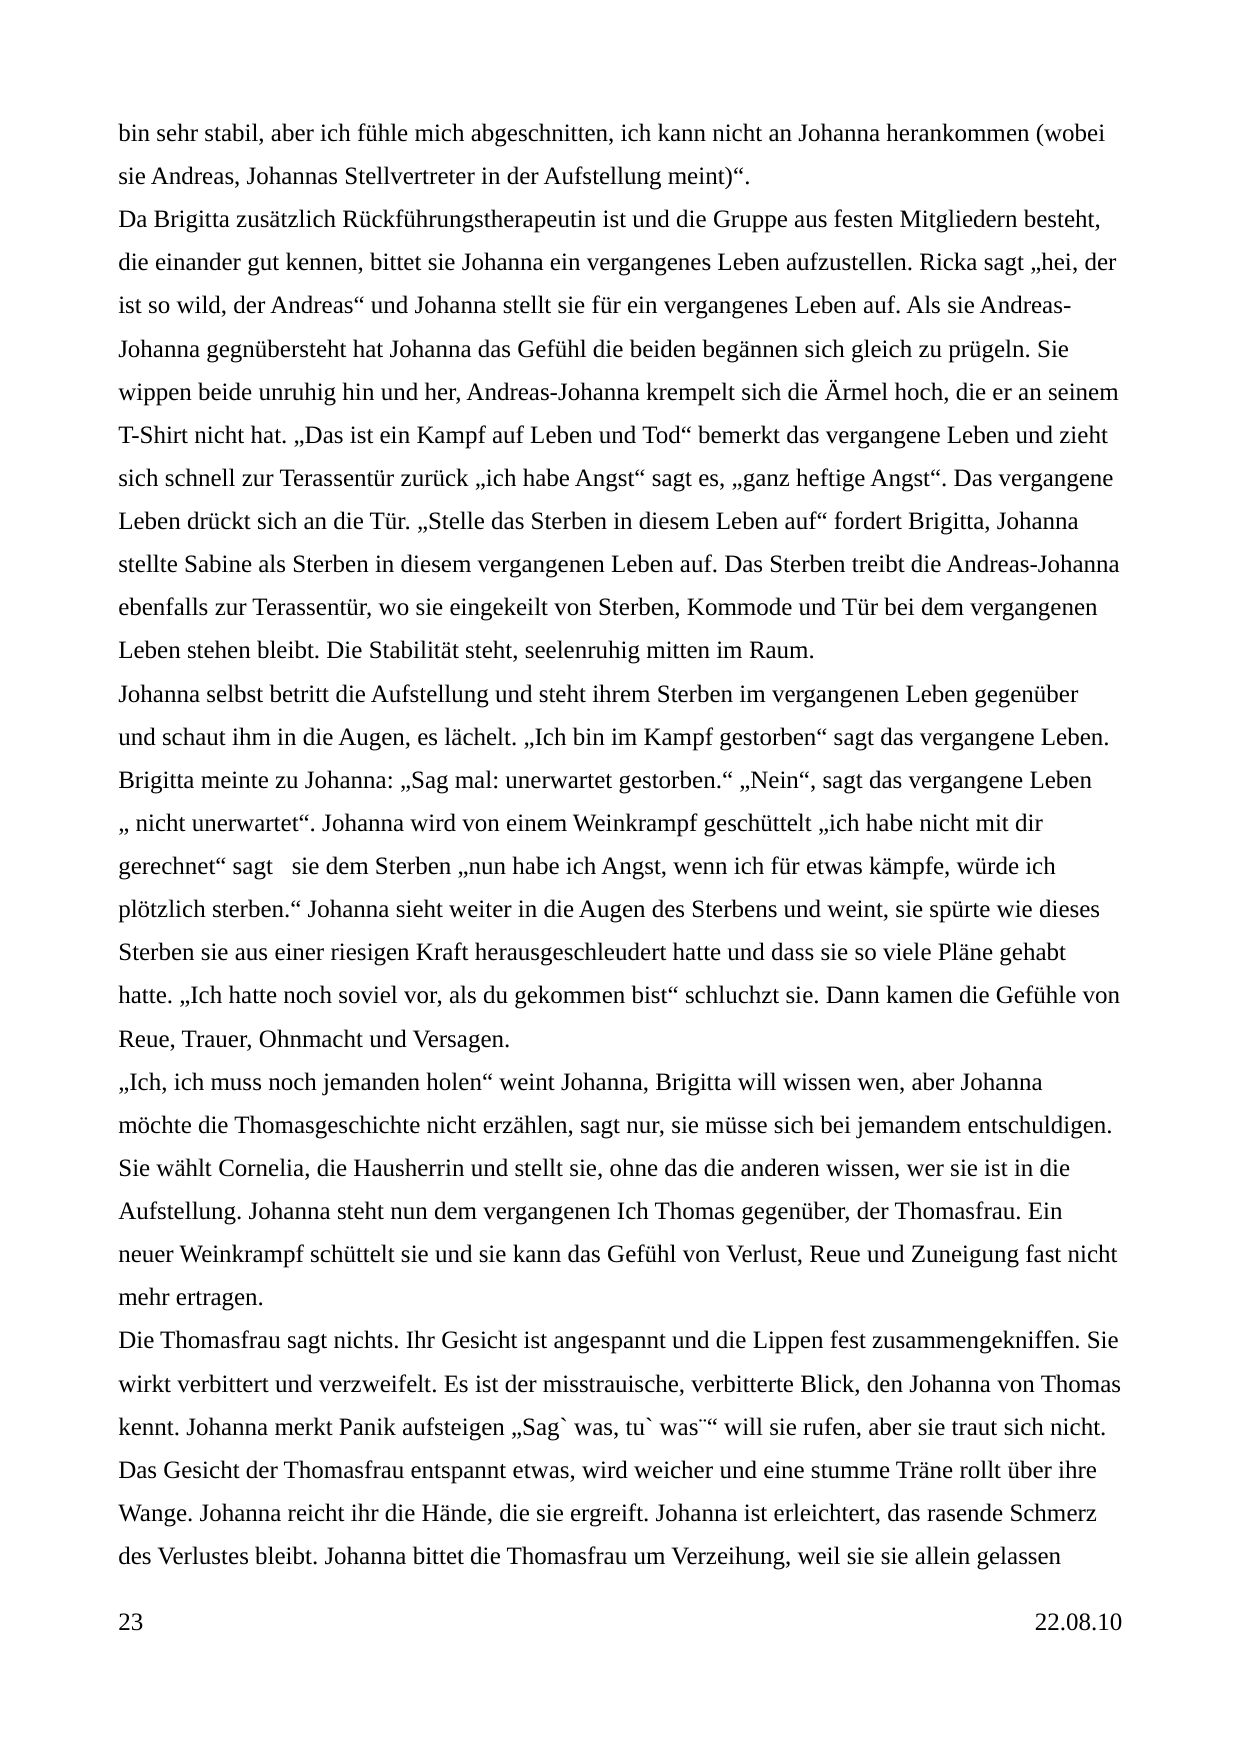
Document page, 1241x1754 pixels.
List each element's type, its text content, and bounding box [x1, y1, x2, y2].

text Johanna selbst betritt die Aufstellung und steht ihrem Sterben im vergangenen Leben gegenüber und schaut ihm in die Augen, es lächelt. „Ich bin im Kampf gestorben“ sagt das vergangene Leben. Brigitta meinte zu Johanna: „Sag mal: unerwartet gestorben.“ „Nein“, sagt das vergangene Leben „ nicht unerwartet“. Johanna wird von einem Weinkrampf geschüttelt „ich habe nicht mit dir gerechnet“ sagt sie dem Sterben „nun habe ich Angst, wenn ich für etwas kämpfe, würde ich plötzlich sterben.“ Johanna sieht weiter in die Augen des Sterbens und weint, sie spürte wie dieses Sterben sie aus einer riesigen Kraft herausgeschleudert hatte und dass sie so viele Pläne gehabt hatte. „Ich hatte noch soviel vor, als du gekommen bist“ schluchzt sie. Dann kamen die Gefühle von Reue, Trauer, Ohnmacht und Versagen. [118, 679, 1122, 1052]
text „Ich, ich muss noch jemanden holen“ weint Johanna, Brigitta will wissen wen, aber Johanna möchte die Thomasgeschichte nicht erzählen, sagt nur, sie müsse sich bei jemandem entschuldigen. Sie wählt Cornelia, die Hausherrin und stellt sie, ohne das die anderen wissen, wer sie ist in die Aufstellung. Johanna steht nun dem vergangenen Ich Thomas gegenüber, der Thomasfrau. Ein neuer Weinkrampf schüttelt sie und sie kann das Gefühl von Verlust, Reue und Zuneigung fast nicht mehr ertragen. [118, 1067, 1122, 1311]
text Die Thomasfrau sagt nichts. Ihr Gesicht ist angespannt und die Lippen fest zusammengekniffen. Sie wirkt verbittert und verzweifelt. Es ist der misstrauische, verbitterte Blick, den Johanna von Thomas kennt. Johanna merkt Panik aufsteigen „Sag` was, tu` was¨“ will sie rufen, aber sie traut sich nicht. Das Gesicht der Thomasfrau entspannt etwas, wird weicher und eine stumme Träne rollt über ihre Wange. Johanna reicht ihr die Hände, die sie ergreift. Johanna ist erleichtert, das rasende Schmerz des Verlustes bleibt. Johanna bittet die Thomasfrau um Verzeihung, weil sie sie allein gelassen [118, 1326, 1122, 1570]
text Da Brigitta zusätzlich Rückführungstherapeutin ist und die Gruppe aus festen Mitgliedern besteht, die einander gut kennen, bittet sie Johanna ein vergangenes Leben aufzustellen. Ricka sagt „hei, der ist so wild, der Andreas“ und Johanna stellt sie für ein vergangenes Leben auf. Als sie Andreas-Johanna gegnübersteht hat Johanna das Gefühl die beiden begännen sich gleich zu prügeln. Sie wippen beide unruhig hin und her, Andreas-Johanna krempelt sich die Ärmel hoch, die er an seinem T-Shirt nicht hat. „Das ist ein Kampf auf Leben und Tod“ bemerkt das vergangene Leben und zieht sich schnell zur Terassentür zurück „ich habe Angst“ sagt es, „ganz heftige Angst“. Das vergangene Leben drückt sich an die Tür. „Stelle das Sterben in diesem Leben auf“ fordert Brigitta, Johanna stellte Sabine als Sterben in diesem vergangenen Leben auf. Das Sterben treibt die Andreas-Johanna ebenfalls zur Terassentür, wo sie eingekeilt von Sterben, Kommode und Tür bei dem vergangenen Leben stehen bleibt. Die Stabilität steht, seelenruhig mitten im Raum. [118, 204, 1122, 664]
text bin sehr stabil, aber ich fühle mich abgeschnitten, ich kann nicht an Johanna herankommen (wobei sie Andreas, Johannas Stellvertreter in der Aufstellung meint)“. [118, 118, 1122, 190]
